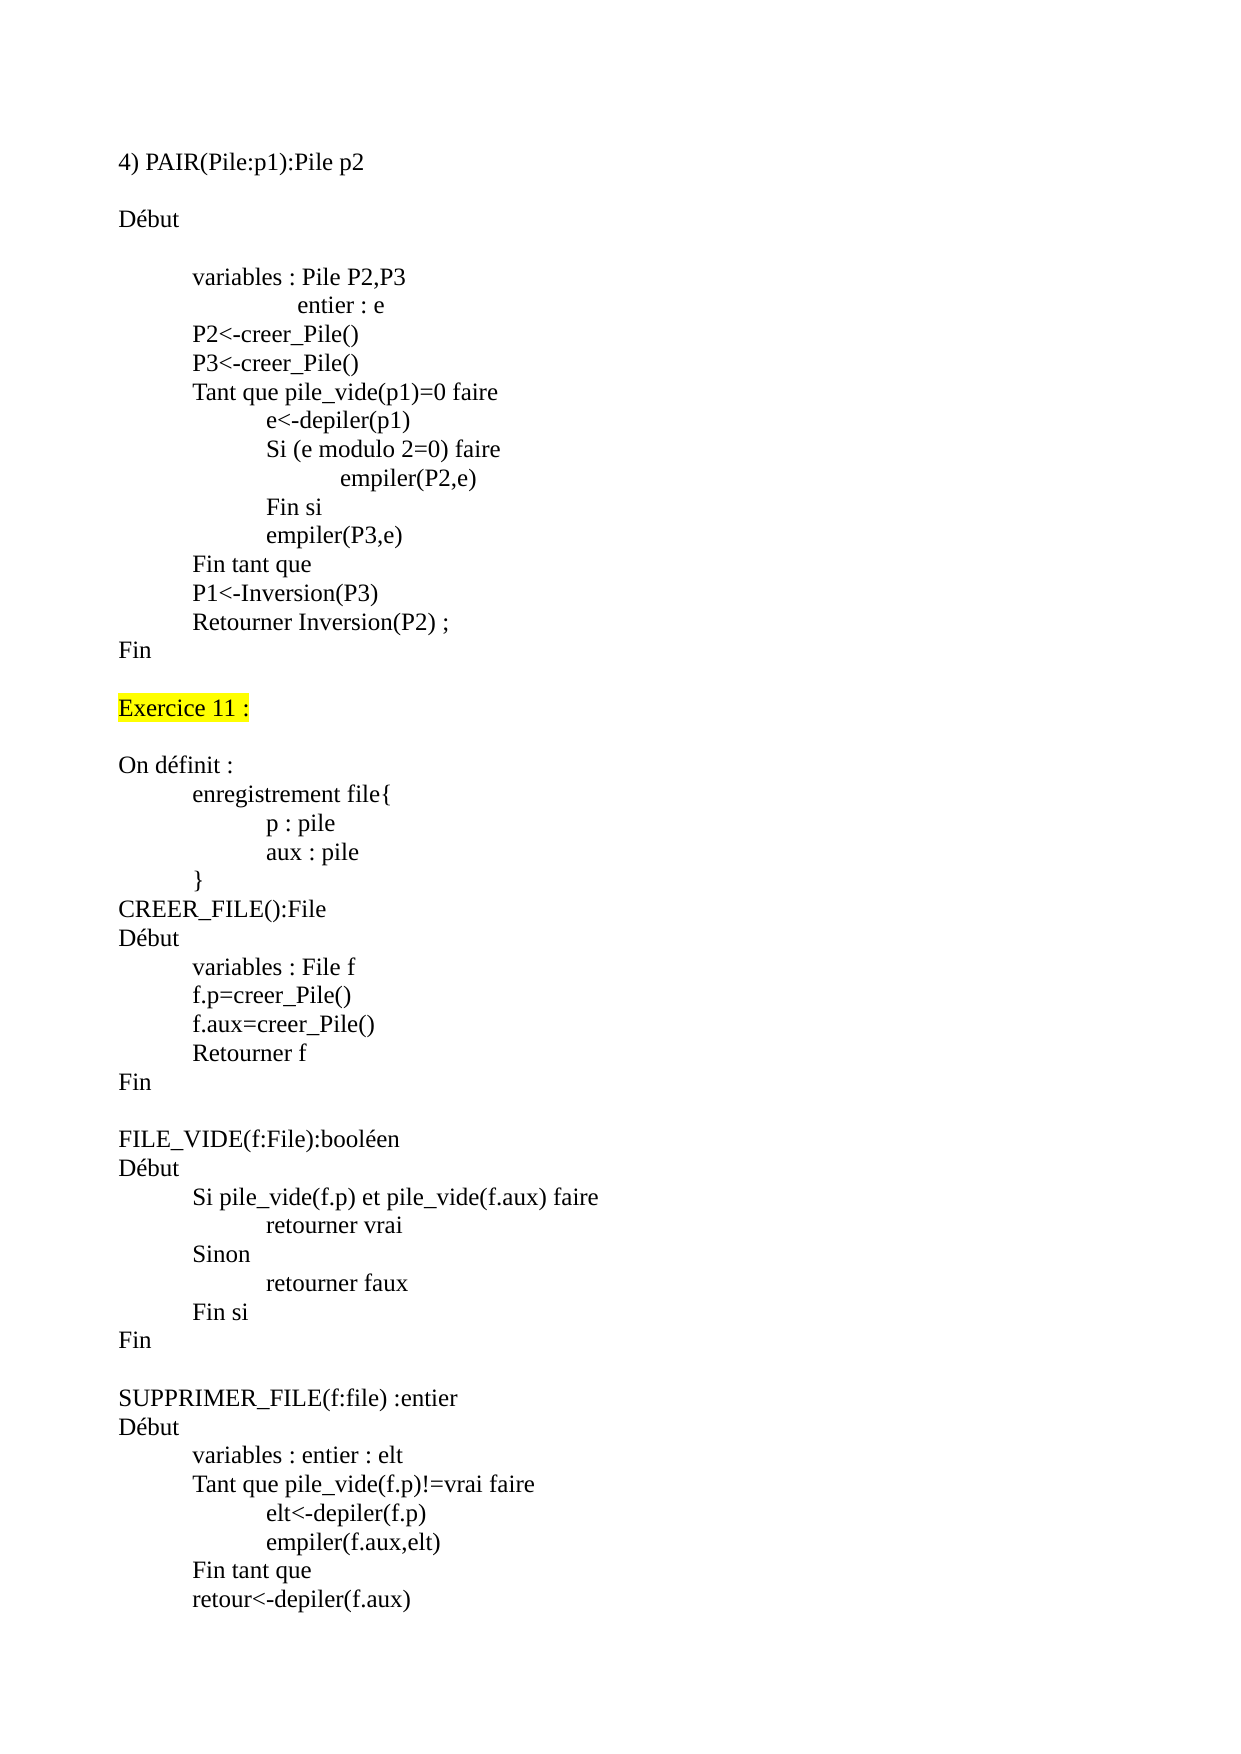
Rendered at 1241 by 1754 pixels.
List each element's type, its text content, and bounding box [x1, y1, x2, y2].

text variables : entier : elt [118, 1441, 1122, 1469]
text retourner vrai [118, 1211, 1122, 1239]
text p : pile [118, 808, 1122, 837]
text enregistrement file{ [118, 779, 1122, 808]
text f.aux=creer_Pile() [118, 1009, 1122, 1038]
text f.p=creer_Pile() [118, 981, 1122, 1009]
text FILE_VIDE(f:File):booléen [118, 1124, 1122, 1153]
text Retourner f [118, 1038, 1122, 1067]
text empiler(P3,e) [118, 521, 1122, 549]
text Fin [118, 1326, 1122, 1354]
text retour<-depiler(f.aux) [118, 1584, 1122, 1613]
text Fin tant que [118, 1556, 1122, 1584]
text Sinon [118, 1239, 1122, 1268]
text Retourner Inversion(P2) ; [118, 607, 1122, 636]
text Tant que pile_vide(f.p)!=vrai faire [118, 1469, 1122, 1498]
text e<-depiler(p1) [118, 406, 1122, 434]
text empiler(f.aux,elt) [118, 1527, 1122, 1556]
text CREER_FILE():File [118, 894, 1122, 923]
text retourner faux [118, 1268, 1122, 1297]
text Fin [118, 636, 1122, 664]
text P3<-creer_Pile() [118, 348, 1122, 377]
text On définit : [118, 751, 1122, 779]
text elt<-depiler(f.p) [118, 1498, 1122, 1527]
text Fin [118, 1067, 1122, 1096]
text Fin tant que [118, 549, 1122, 578]
text aux : pile [118, 837, 1122, 866]
text Fin si [118, 492, 1122, 521]
text Début [118, 204, 1122, 233]
text SUPPRIMER_FILE(f:file) :entier [118, 1383, 1122, 1412]
text Exercice 11 : [118, 693, 1122, 722]
text } [118, 866, 1122, 894]
text Tant que pile_vide(p1)=0 faire [118, 377, 1122, 406]
text Fin si [118, 1297, 1122, 1326]
text 4) PAIR(Pile:p1):Pile p2 [118, 147, 1122, 176]
text Début [118, 923, 1122, 952]
text P1<-Inversion(P3) [118, 578, 1122, 607]
text entier : e [118, 291, 1122, 319]
text Si (e modulo 2=0) faire [118, 434, 1122, 463]
text P2<-creer_Pile() [118, 319, 1122, 348]
text Si pile_vide(f.p) et pile_vide(f.aux) faire [118, 1182, 1122, 1211]
text variables : Pile P2,P3 [118, 262, 1122, 291]
text variables : File f [118, 952, 1122, 981]
text Début [118, 1412, 1122, 1441]
text empiler(P2,e) [118, 463, 1122, 492]
text Début [118, 1153, 1122, 1182]
